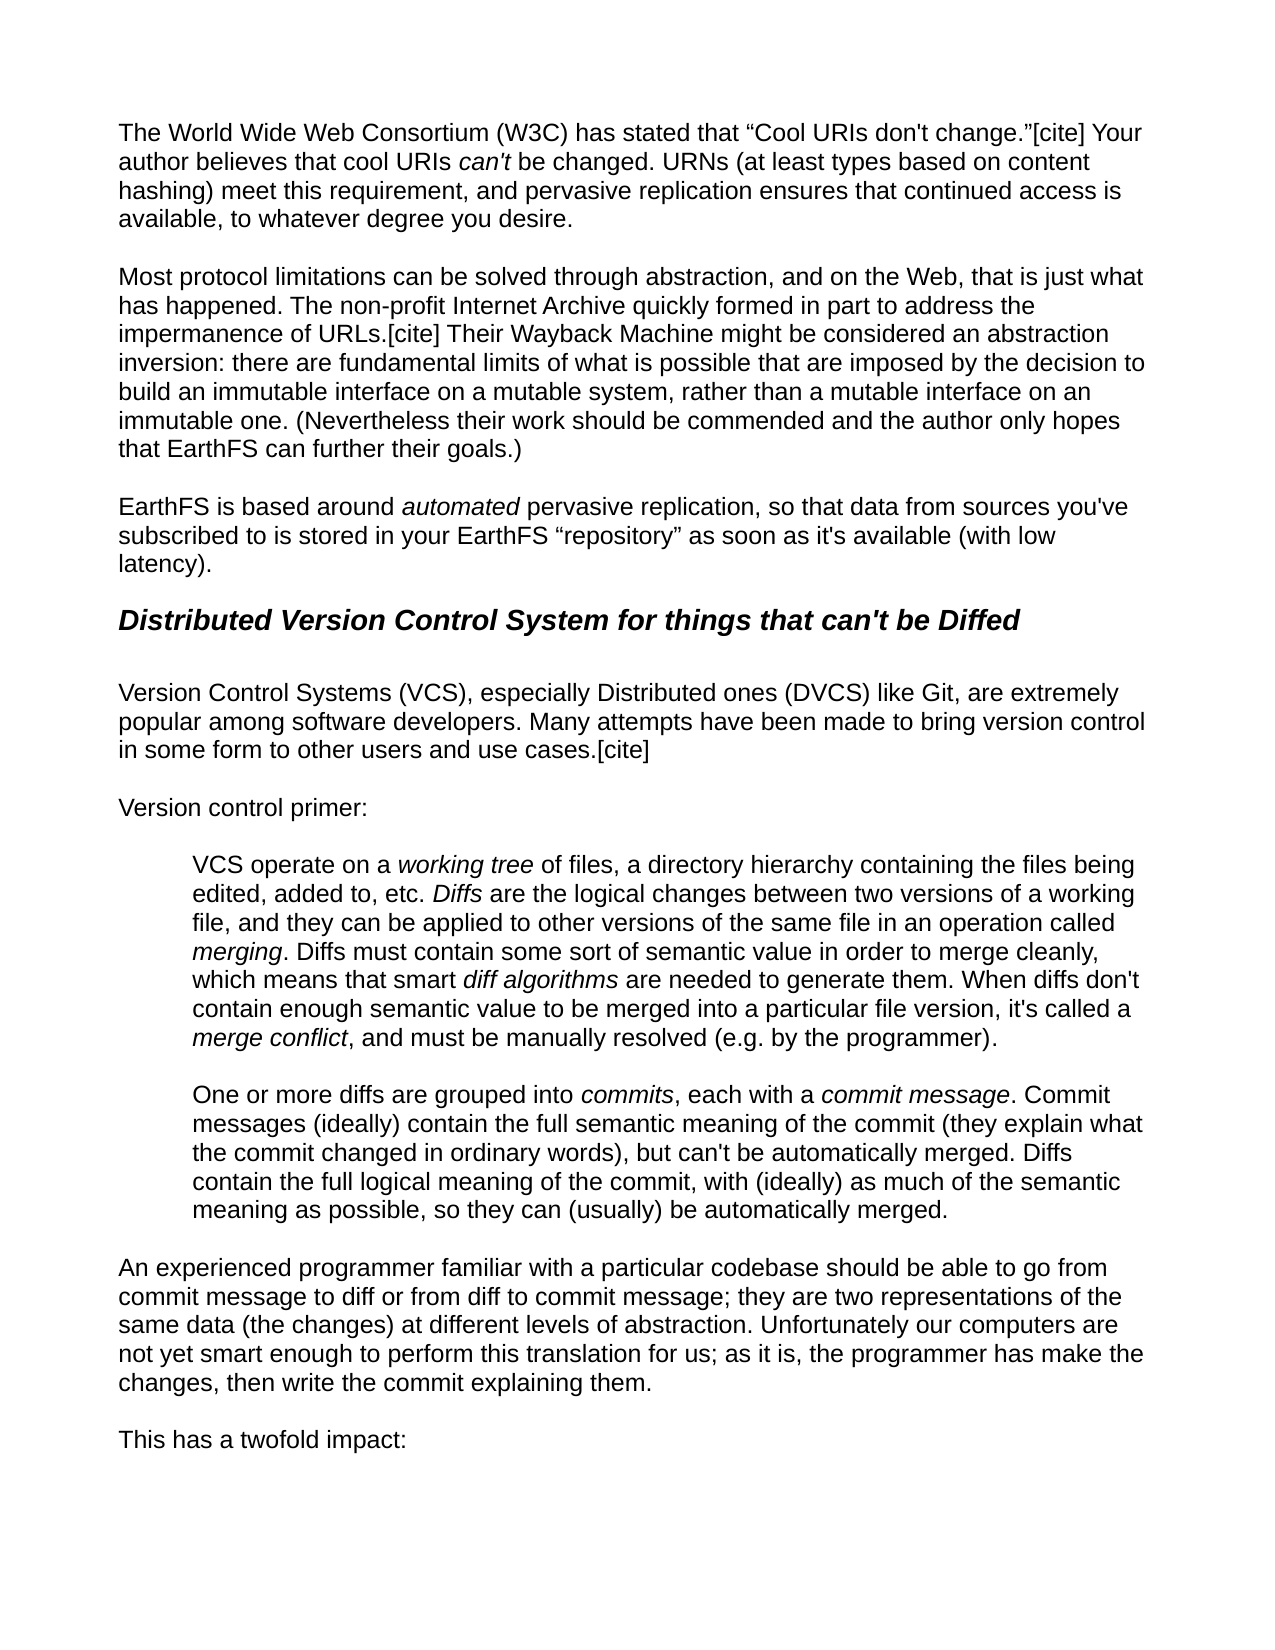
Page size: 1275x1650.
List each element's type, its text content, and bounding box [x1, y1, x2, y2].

text One or more diffs are grouped into commits, each with a commit message. Commit messages (ideally) contain the full semantic meaning of the commit (they explain what the commit changed in ordinary words), but can't be automatically merged. Diffs contain the full logical meaning of the commit, with (ideally) as much of the semantic meaning as possible, so they can (usually) be automatically merged. [192, 1080, 1157, 1224]
text Version Control Systems (VCS), especially Distributed ones (DVCS) like Git, are extremely popular among software developers. Many attempts have been made to bring version control in some form to other users and use cases.[cite] [118, 678, 1157, 764]
text Most protocol limitations can be solved through abstraction, and on the Web, that is just what has happened. The non-profit Internet Archive quickly formed in part to address the impermanence of URLs.[cite] Their Wayback Machine might be considered an abstraction inversion: there are fundamental limits of what is possible that are imposed by the decision to build an immutable interface on a mutable system, rather than a mutable interface on an immutable one. (Nevertheless their work should be commended and the author only hopes that EarthFS can further their goals.) [118, 262, 1157, 463]
text An experienced programmer familiar with a particular codebase should be able to go from commit message to diff or from diff to commit message; they are two representations of the same data (the changes) at different levels of abstraction. Unfortunately our computers are not yet smart enough to perform this translation for us; as it is, the programmer has make the changes, then write the commit explaining them. [118, 1253, 1157, 1397]
text Version control primer: [118, 793, 1157, 822]
text EarthFS is based around automated pervasive replication, so that data from sources you've subscribed to is stored in your EarthFS “repository” as soon as it's available (with low latency). [118, 492, 1157, 578]
text This has a twofold impact: [118, 1425, 1157, 1454]
text VCS operate on a working tree of files, a directory hierarchy containing the files being edited, added to, etc. Diffs are the logical changes between two versions of a working file, and they can be applied to other versions of the same file in an operation called merging. Diffs must contain some sort of semantic value in order to merge cleanly, which means that smart diff algorithms are needed to generate them. When diffs don't contain enough semantic value to be merged into a particular file version, it's called a merge conflict, and must be manually resolved (e.g. by the programmer). [192, 850, 1157, 1052]
subtitle Distributed Version Control System for things that can't be Diffed [118, 603, 1157, 637]
text The World Wide Web Consortium (W3C) has stated that “Cool URIs don't change.”[cite] Your author believes that cool URIs can't be changed. URNs (at least types based on content hashing) meet this requirement, and pervasive replication ensures that continued access is available, to whatever degree you desire. [118, 118, 1157, 233]
